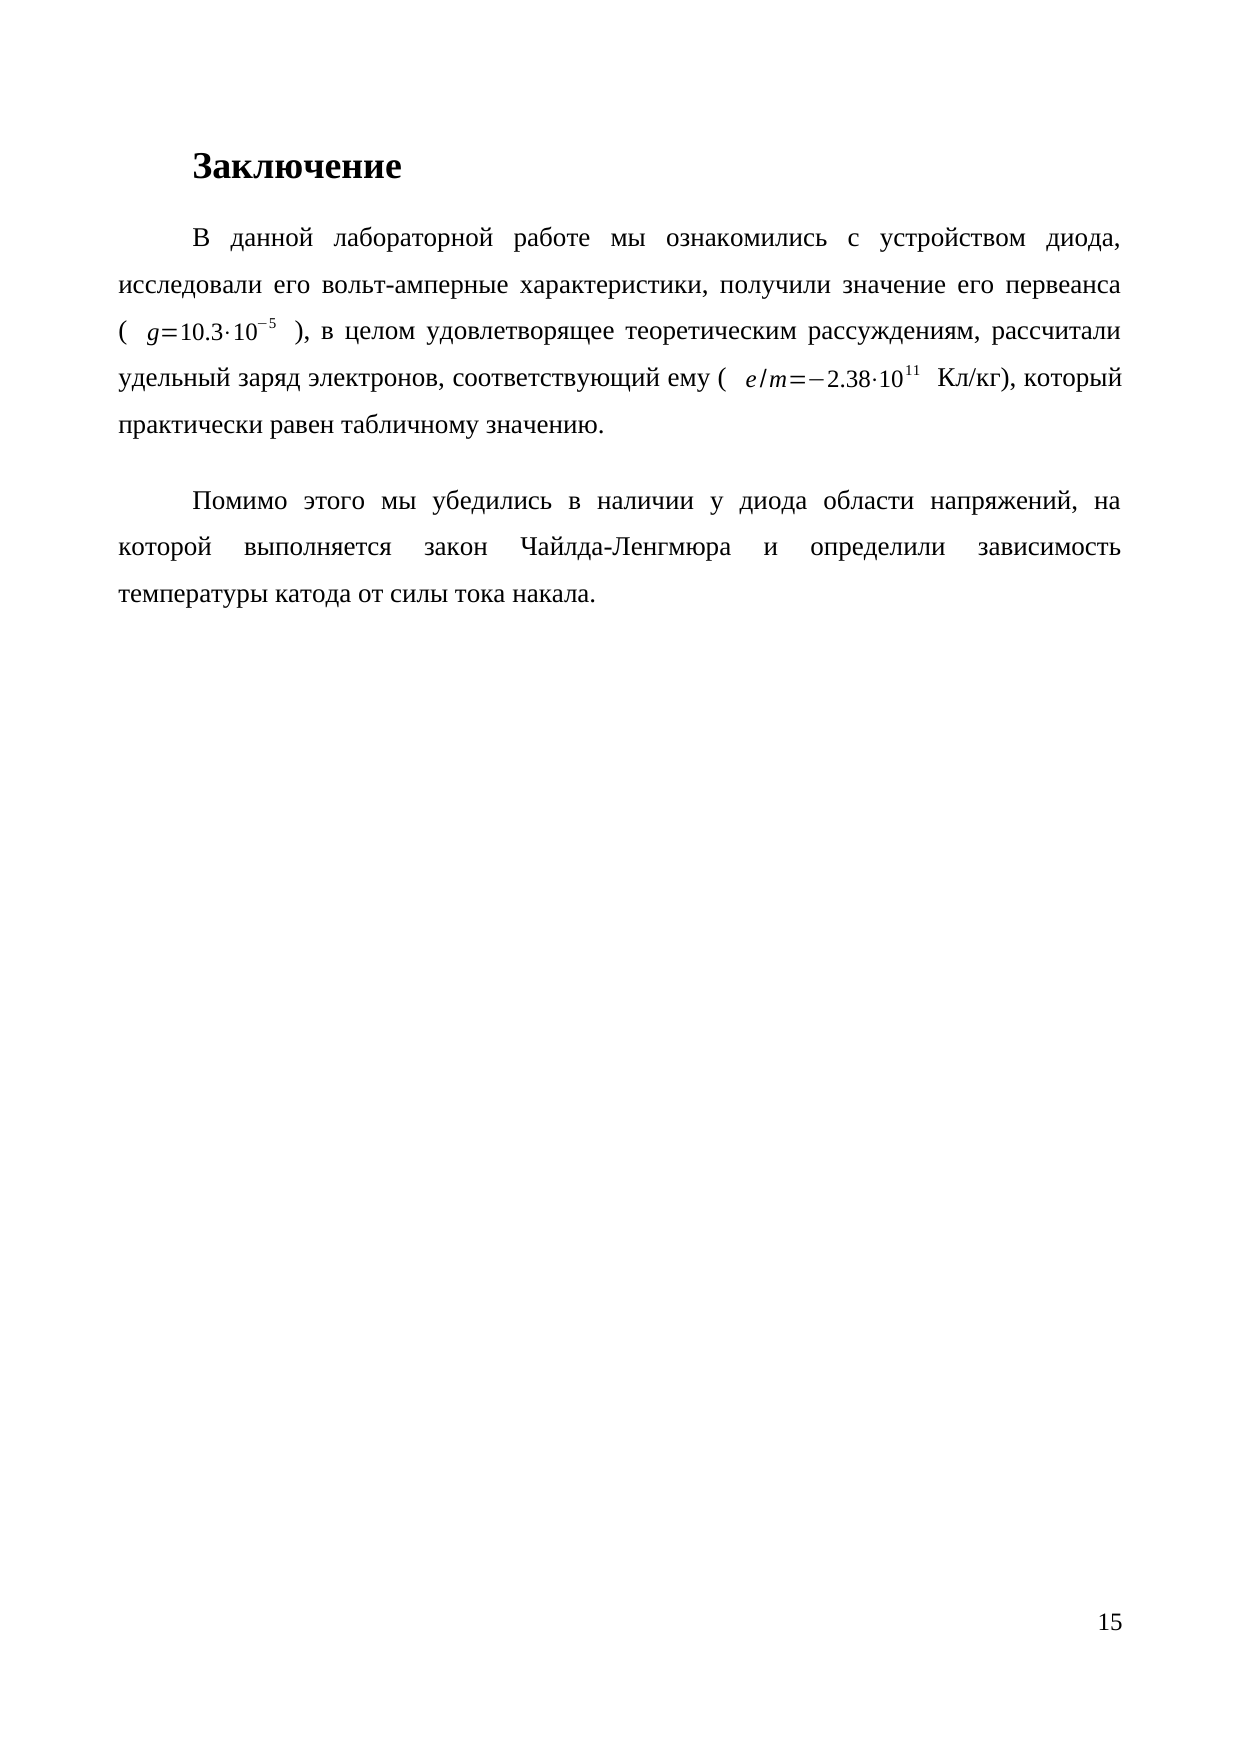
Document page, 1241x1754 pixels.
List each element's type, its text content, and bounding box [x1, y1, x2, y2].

text Помимо этого мы убедились в наличии у диода области напряжений, на которой выполняется закон Чайлда-Ленгмюра и определили зависимость температуры катода от силы тока накала. [118, 484, 1122, 608]
subtitle Заключение [118, 143, 1122, 187]
text В данной лабораторной работе мы ознакомились с устройством диода, исследовали его вольт-амперные характеристики, получили значение его первеанса (), в целом удовлетворящее теоретическим рассуждениям, рассчитали удельный заряд электронов, соответствующий ему (Кл/кг), который практически равен табличному значению. [118, 221, 1122, 439]
